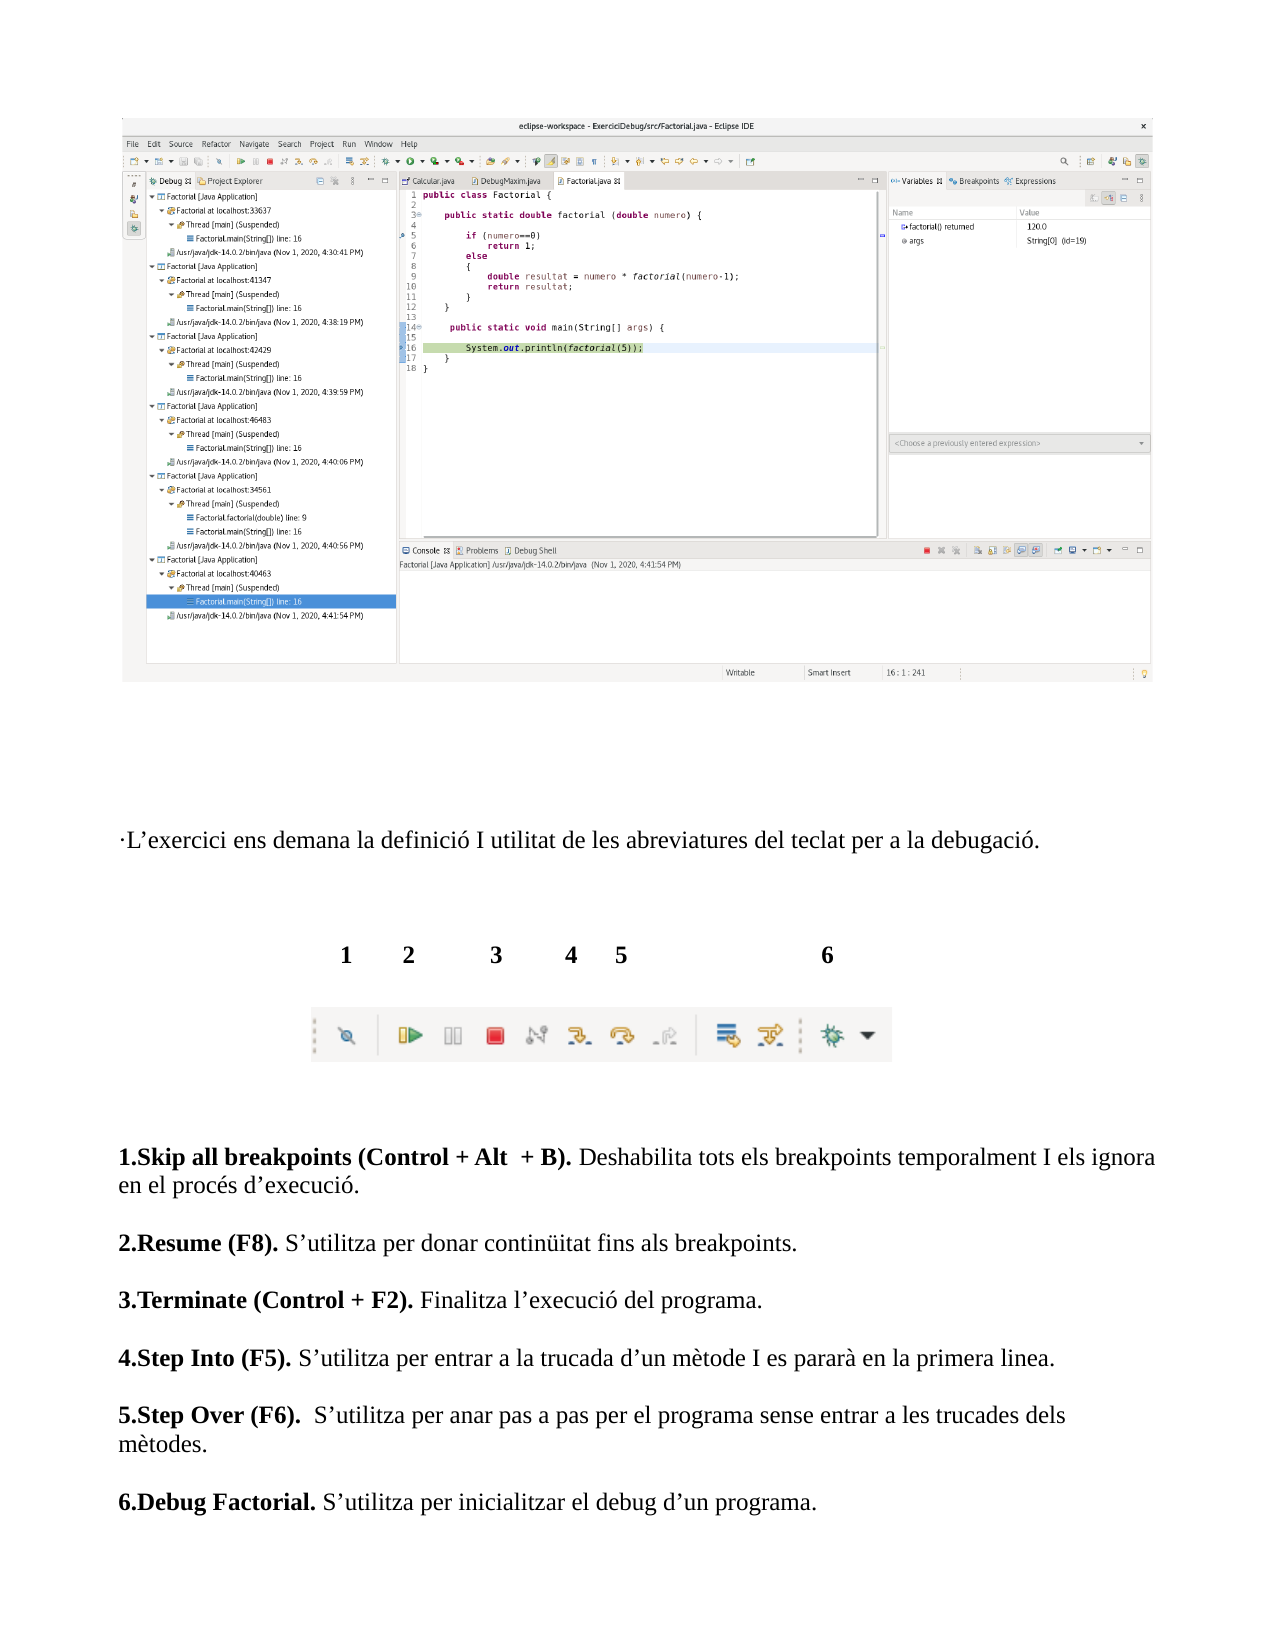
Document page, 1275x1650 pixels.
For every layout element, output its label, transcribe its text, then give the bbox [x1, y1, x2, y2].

picture [122, 118, 1153, 682]
text 2.Resume (F8). S’utilitza per donar continüitat fins als breakpoints. [118, 1228, 1157, 1257]
text 1.Skip all breakpoints (Control + Alt + B). Deshabilita tots els breakpoints temporalment I els ignora en el procés d’execució. [118, 1142, 1157, 1199]
text 1 2 3 4 5 6 [118, 940, 1157, 969]
text 3.Terminate (Control + F2). Finalitza l’execució del programa. [118, 1285, 1157, 1314]
text 5.Step Over (F6). S’utilitza per anar pas a pas per el programa sense entrar a les trucades dels mètodes. [118, 1400, 1157, 1458]
text 6.Debug Factorial. S’utilitza per inicialitzar el debug d’un programa. [118, 1487, 1157, 1515]
picture [311, 1007, 893, 1062]
text ·L’exercici ens demana la definició I utilitat de les abreviatures del teclat per a la debugació. [118, 825, 1157, 854]
text 4.Step Into (F5). S’utilitza per entrar a la trucada d’un mètode I es pararà en la primera linea. [118, 1343, 1157, 1372]
